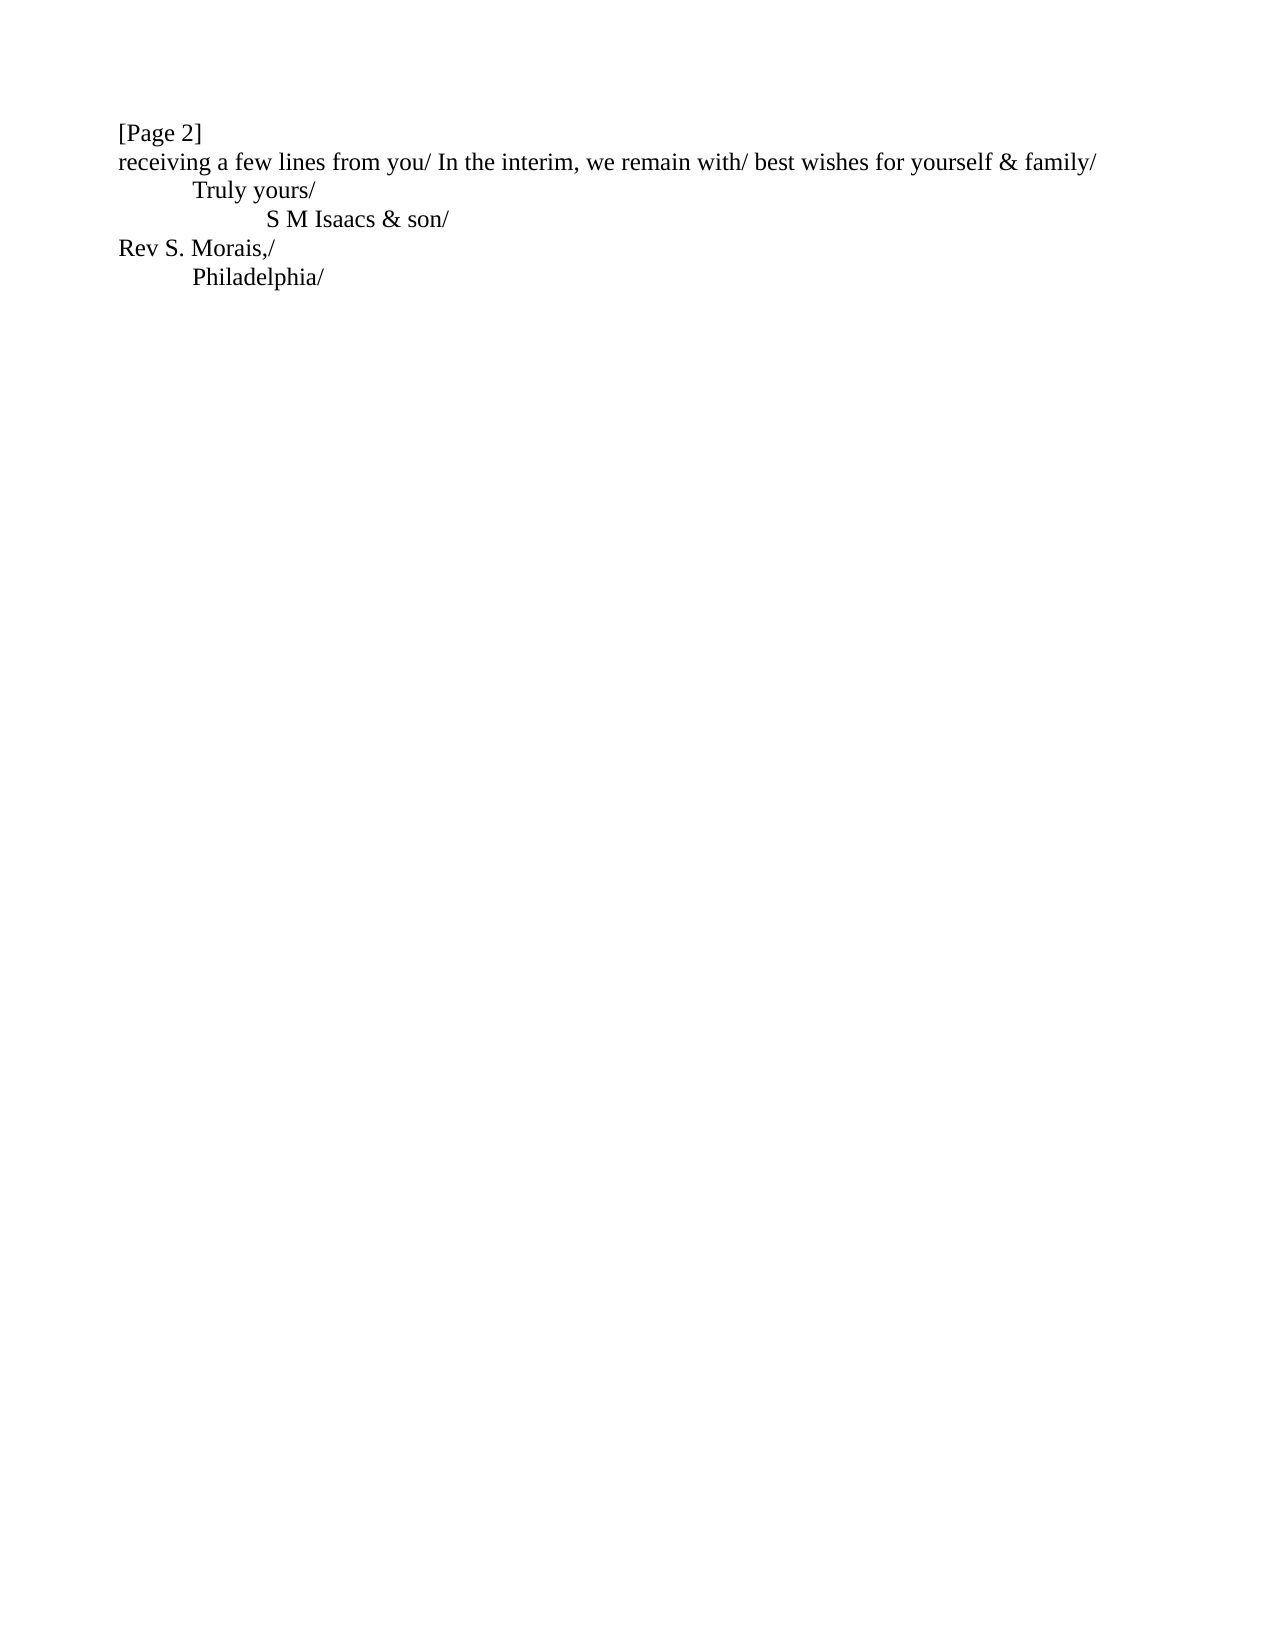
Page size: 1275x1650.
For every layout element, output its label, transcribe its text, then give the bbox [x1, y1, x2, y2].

text receiving a few lines from you/ In the interim, we remain with/ best wishes for yourself & family/ [118, 147, 1157, 176]
text Rev S. Morais,/ [118, 233, 1157, 262]
text Philadelphia/ [118, 262, 1157, 291]
text Truly yours/ [118, 176, 1157, 204]
text S M Isaacs & son/ [118, 204, 1157, 233]
text [Page 2] [118, 118, 1157, 147]
